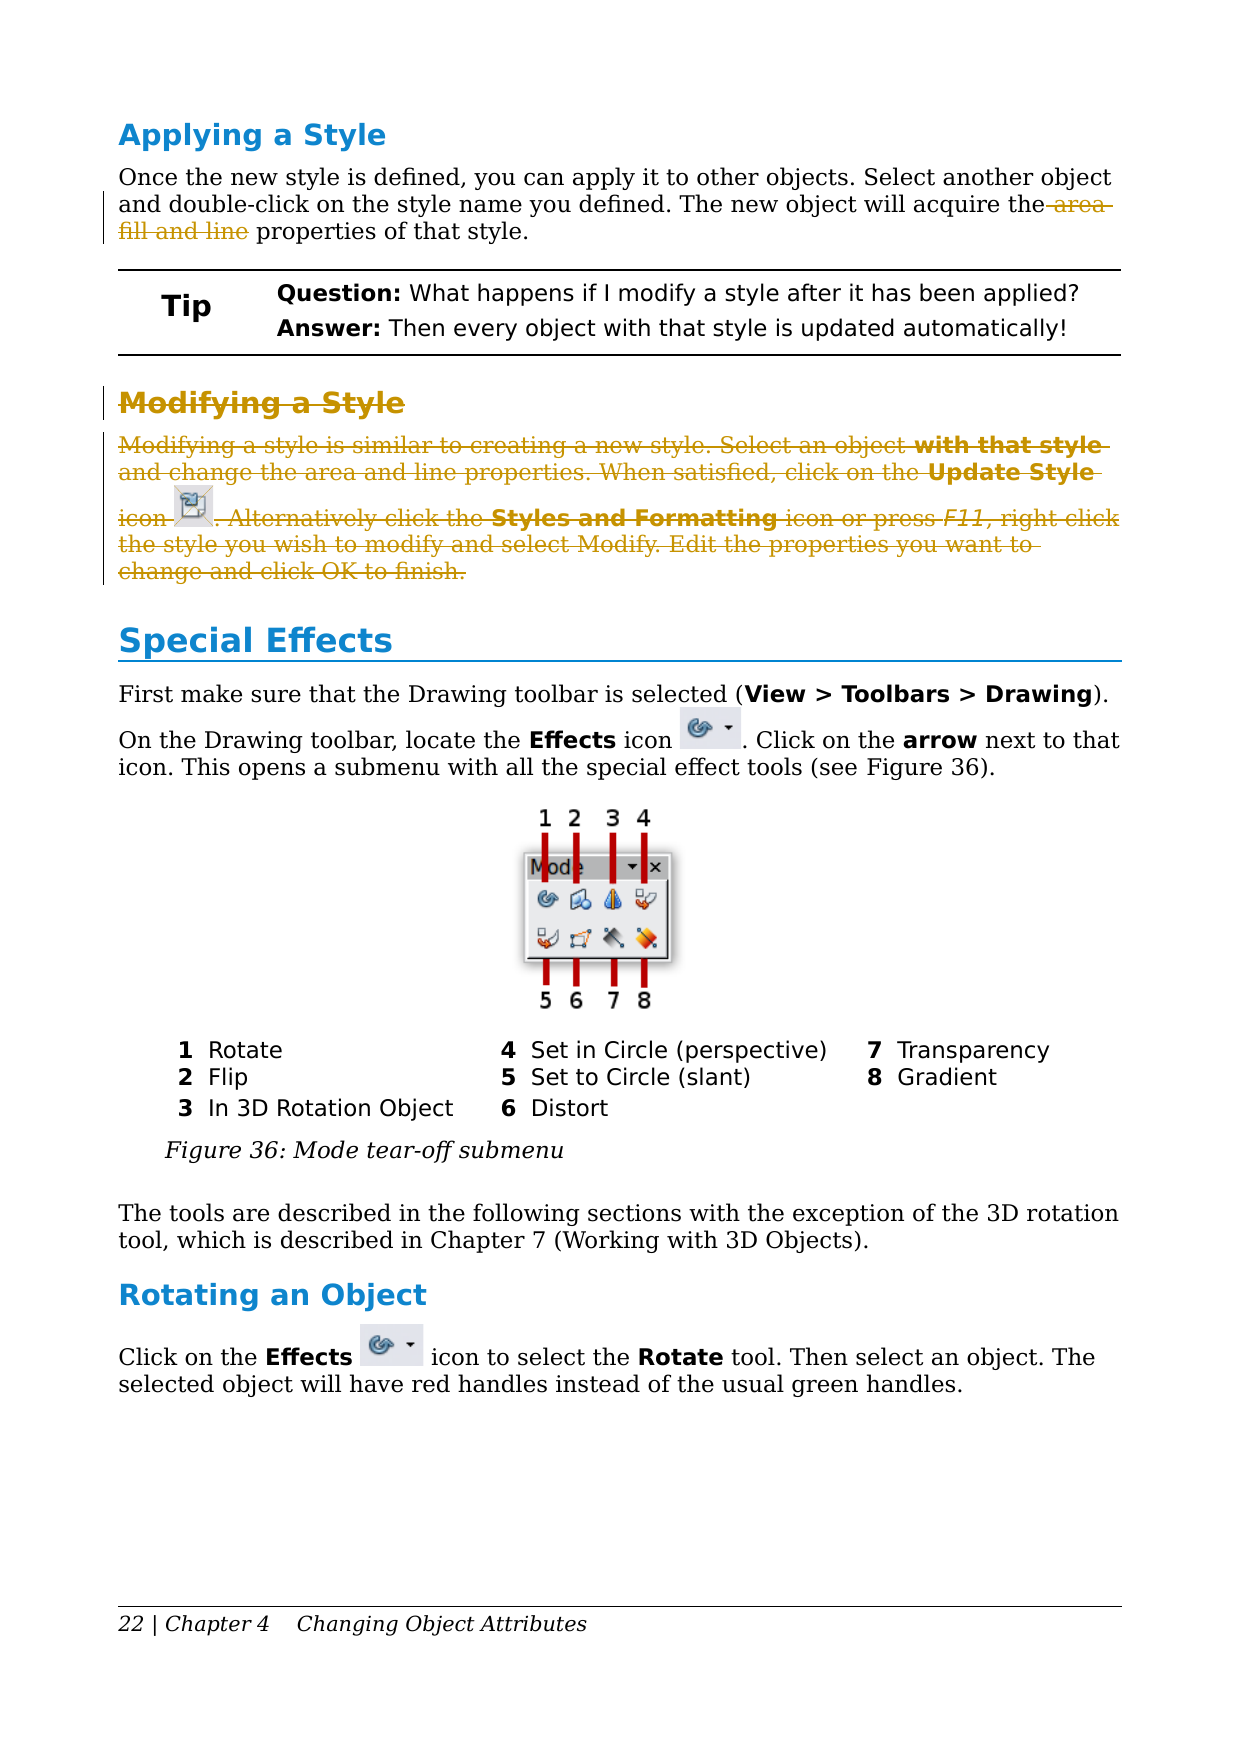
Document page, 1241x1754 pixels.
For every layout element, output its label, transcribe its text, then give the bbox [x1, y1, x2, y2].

subtitle Special Effects [118, 621, 1122, 660]
table_header [849, 794, 1081, 1032]
picture [360, 1324, 424, 1366]
table_cell 4 Set in Circle (perspective) 5 Set to Circle (slant) 6 Distort [482, 1032, 848, 1132]
text First make sure that the Drawing toolbar is selected (View > Toolbars > Drawing). On the Drawing toolbar, locate the Effects icon . Click on the arrow next to that icon. This opens a submenu with all the special effect tools (see Figure 36). [118, 681, 1122, 781]
picture [195, 486, 214, 525]
table_cell 1 Rotate 2 Flip 3 In 3D Rotation Object [159, 1032, 482, 1132]
picture [487, 799, 713, 1027]
picture [175, 507, 212, 527]
text The tools are described in the following sections with the exception of the 3D rotation tool, which is described in Chapter 7 (Working with 3D Objects). [118, 1201, 1122, 1254]
table_cell Figure 36: Mode tear-off submenu [159, 1132, 1081, 1176]
picture [175, 485, 212, 505]
picture [679, 707, 742, 749]
table_header Tip [118, 271, 255, 354]
table_header [482, 794, 848, 1032]
text Click on the Effects icon to select the Rotate tool. Then select an object. The selected object will have red handles instead of the usual green handles. [118, 1324, 1122, 1398]
table_header [159, 794, 482, 1032]
picture [174, 487, 192, 525]
text Once the new style is defined, you can apply it to other objects. Select another object and double-click on the style name you defined. The new object will acquire the properties of that style. [118, 164, 1122, 244]
subtitle Rotating an Object [118, 1278, 1122, 1312]
table_cell 7 Transparency 8 Gradient [849, 1032, 1081, 1132]
table_header Question: What happens if I modify a style after it has been applied? Answer: Then every object with that style is updated automatically! [255, 271, 1121, 354]
subtitle Applying a Style [118, 118, 1122, 152]
